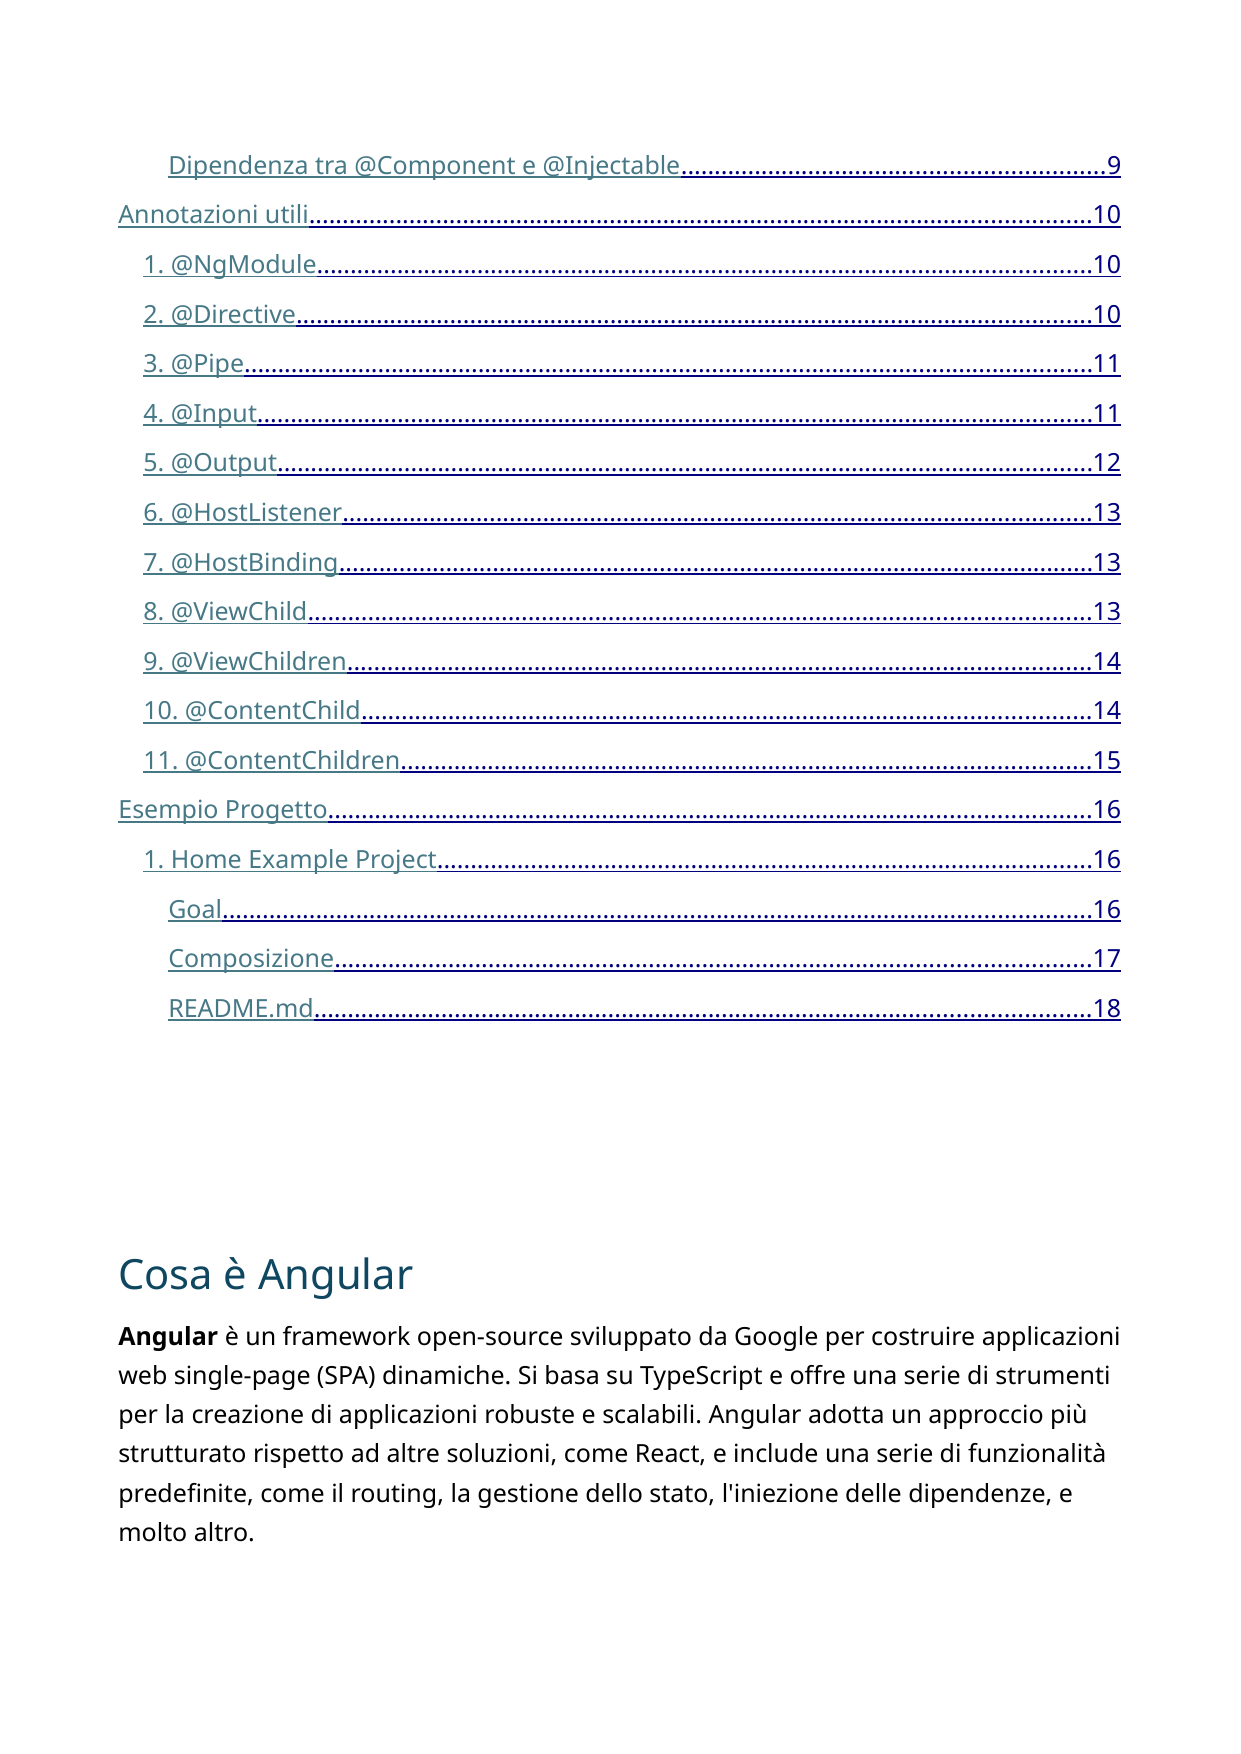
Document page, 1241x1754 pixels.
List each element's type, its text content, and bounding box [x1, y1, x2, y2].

text 1. Home Example Project 16 [143, 842, 1122, 876]
text Esempio Progetto 16 [118, 792, 1122, 826]
text Annotazioni utili 10 [118, 197, 1122, 231]
text Dipendenza tra @Component e @Injectable 9 [168, 148, 1122, 182]
text Angular è un framework open-source sviluppato da Google per costruire applicazioni web single-page (SPA) dinamiche. Si basa su TypeScript e offre una serie di strumenti per la creazione di applicazioni robuste e scalabili. Angular adotta un approccio più strutturato rispetto ad altre soluzioni, come React, e include una serie di funzionalità predefinite, come il routing, la gestione dello stato, l'iniezione delle dipendenze, e molto altro. [118, 1319, 1122, 1548]
text 4. @Input 11 [143, 396, 1122, 429]
text 8. @ViewChild 13 [143, 594, 1122, 628]
text 1. @NgModule 10 [143, 247, 1122, 281]
subtitle Cosa è Angular [118, 1245, 1122, 1302]
text 5. @Output 12 [143, 445, 1122, 479]
text 7. @HostBinding 13 [143, 544, 1122, 578]
text 6. @HostListener 13 [143, 495, 1122, 529]
text 10. @ContentChild 14 [143, 693, 1122, 727]
text README.md 18 [168, 991, 1122, 1024]
text 9. @ViewChildren 14 [143, 643, 1122, 677]
text Goal 16 [168, 891, 1122, 925]
text 2. @Directive 10 [143, 296, 1122, 330]
text Composizione 17 [168, 941, 1122, 975]
text 3. @Pipe 11 [143, 346, 1122, 380]
text 11. @ContentChildren 15 [143, 743, 1122, 777]
